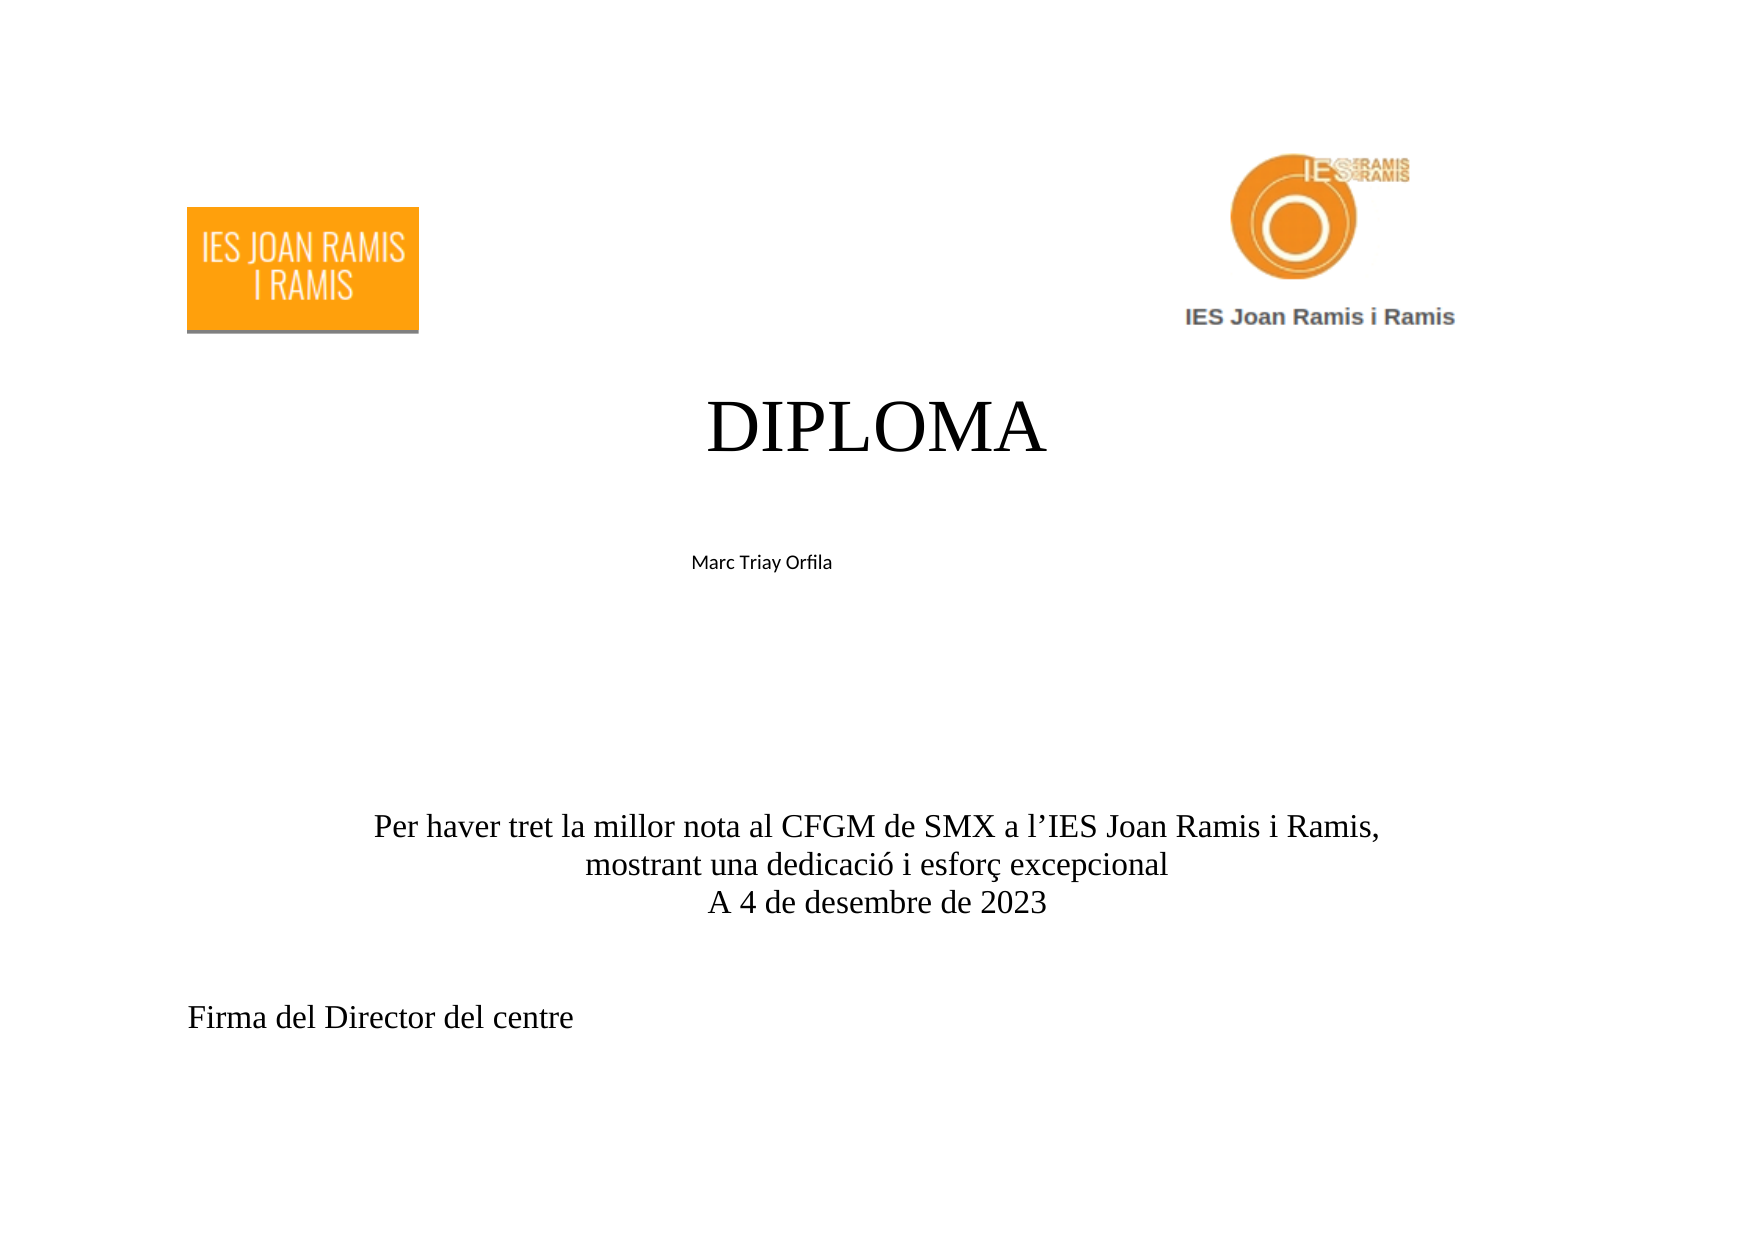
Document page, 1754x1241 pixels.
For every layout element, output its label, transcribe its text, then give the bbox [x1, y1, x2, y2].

text Firma del Director del centre [187, 998, 1566, 1036]
text mostrant una dedicació i esforç excepcional [187, 844, 1566, 883]
text A 4 de desembre de 2023 [187, 883, 1566, 921]
text Per haver tret la millor nota al CFGM de SMX a l’IES Joan Ramis i Ramis, [187, 806, 1566, 844]
picture [1162, 150, 1480, 336]
text Marc Triay Orfila [691, 549, 1134, 574]
picture [187, 207, 419, 330]
text DIPLOMA [187, 382, 1566, 468]
